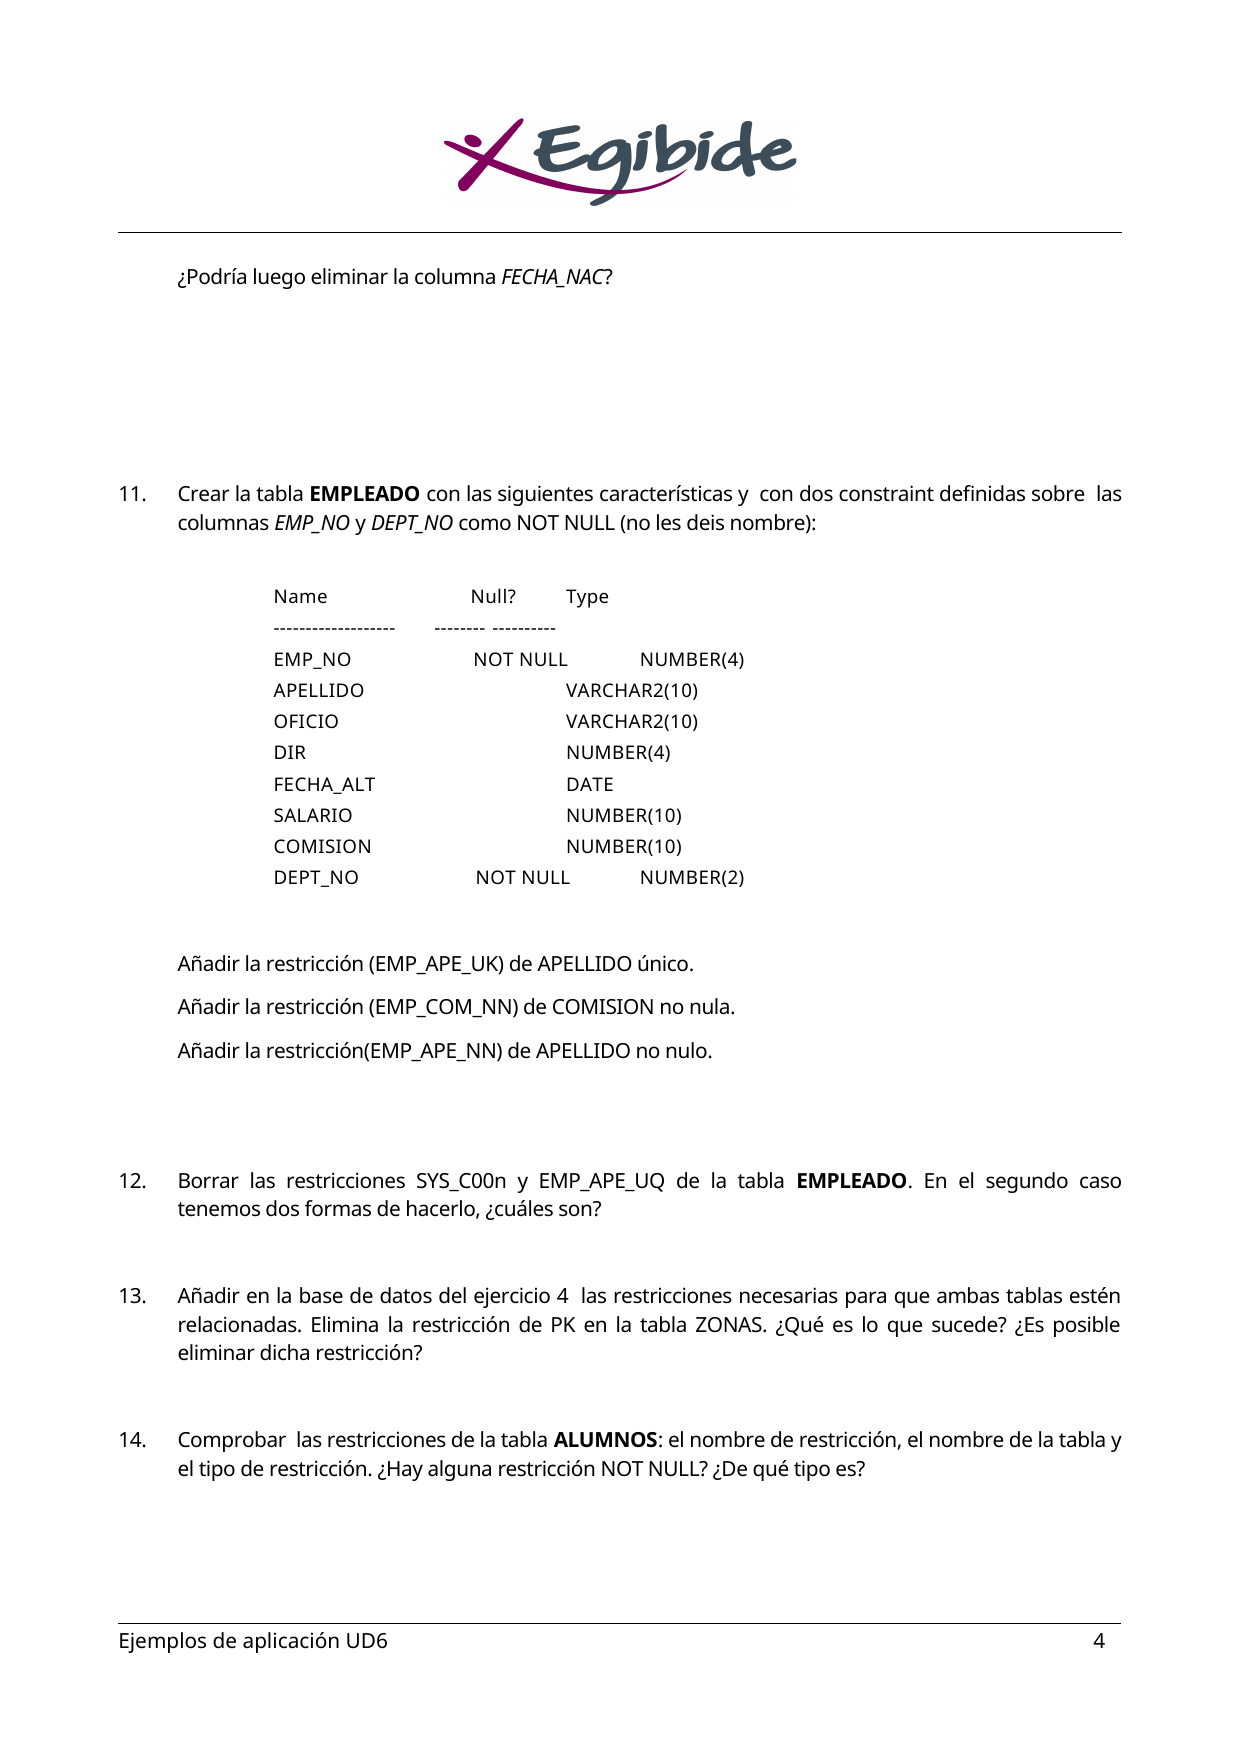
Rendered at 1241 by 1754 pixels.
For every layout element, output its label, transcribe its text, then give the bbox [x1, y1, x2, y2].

text DIR NUMBER(4) [118, 734, 1122, 765]
text DEPT_NO NOT NULL NUMBER(2) [118, 859, 1122, 890]
text SALARIO NUMBER(10) [118, 796, 1122, 828]
text COMISION NUMBER(10) [118, 828, 1122, 859]
text APELLIDO VARCHAR2(10) [118, 671, 1122, 703]
text OFICIO VARCHAR2(10) [118, 703, 1122, 734]
list Crear la tabla EMPLEADO con las siguientes características y con dos constraint definidas sobre las columnas EMP_NO y DEPT_NO como NOT NULL (no les deis nombre): [118, 479, 1122, 536]
list Añadir la restricción(EMP_APE_NN) de APELLIDO no nulo. [118, 1036, 1122, 1064]
list Añadir la restricción (EMP_COM_NN) de COMISION no nula. [118, 992, 1122, 1021]
picture [443, 118, 797, 206]
list Añadir la restricción (EMP_APE_UK) de APELLIDO único. [118, 949, 1122, 977]
list Añadir en la base de datos del ejercicio 4 las restricciones necesarias para que ambas tablas estén relacionadas. Elimina la restricción de PK en la tabla ZONAS. ¿Qué es lo que sucede? ¿Es posible eliminar dicha restricción? [118, 1281, 1122, 1367]
text Name Null? Type [118, 578, 1122, 609]
text EMP_NO NOT NULL NUMBER(4) [118, 640, 1122, 671]
list Borrar las restricciones SYS_C00n y EMP_APE_UQ de la tabla EMPLEADO. En el segundo caso tenemos dos formas de hacerlo, ¿cuáles son? [118, 1166, 1122, 1223]
list Comprobar las restricciones de la tabla ALUMNOS: el nombre de restricción, el nombre de la tabla y el tipo de restricción. ¿Hay alguna restricción NOT NULL? ¿De qué tipo es? [118, 1425, 1122, 1482]
text FECHA_ALT DATE [118, 765, 1122, 796]
list ¿Podría luego eliminar la columna FECHA_NAC? [118, 262, 1122, 291]
text ------------------- -------- ---------- [118, 609, 1122, 640]
